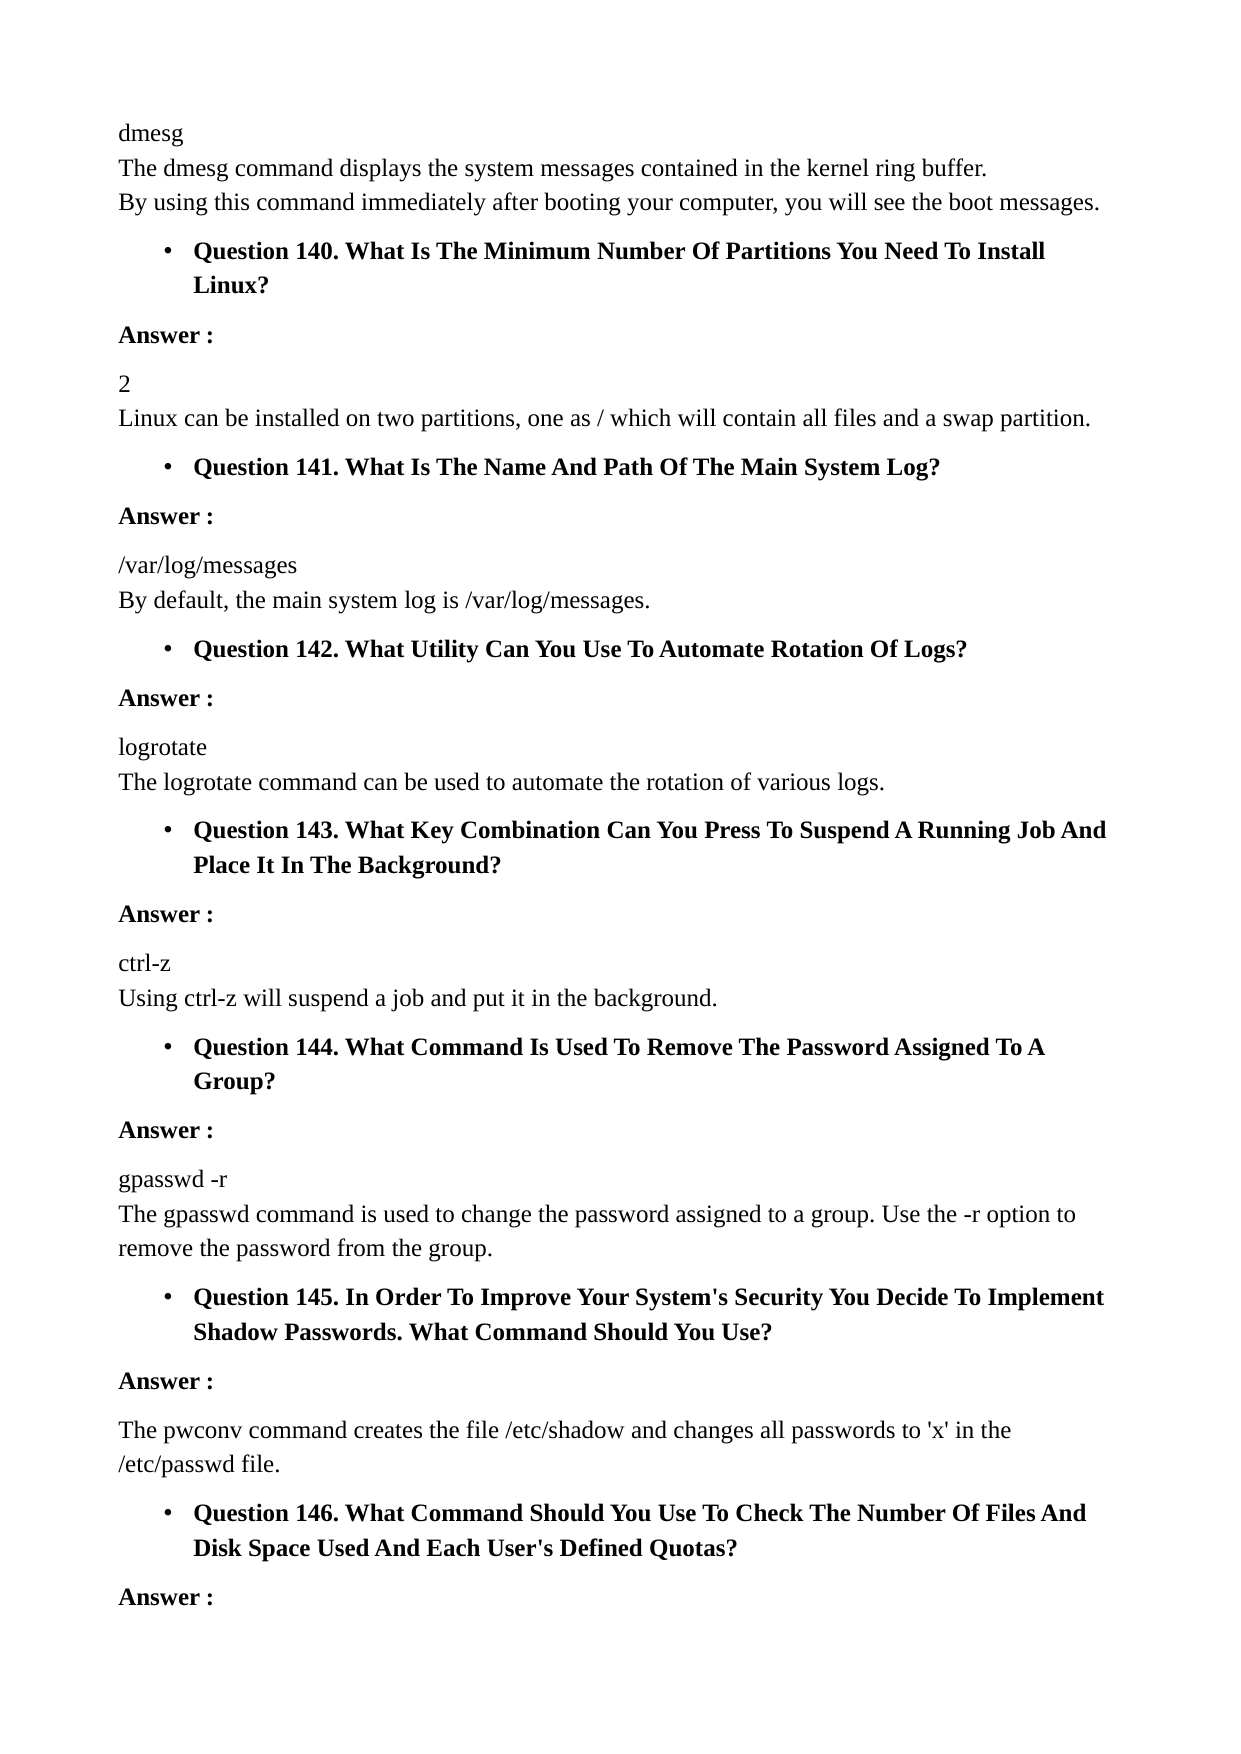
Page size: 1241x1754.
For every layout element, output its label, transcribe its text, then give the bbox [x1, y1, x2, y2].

text Answer : [118, 501, 1122, 530]
text 2 Linux can be installed on two partitions, one as / which will contain all files and a swap partition. [118, 369, 1122, 432]
text Answer : [118, 1582, 1122, 1611]
text Answer : [118, 1115, 1122, 1144]
list Question 146. What Command Should You Use To Check The Number Of Files And Disk Space Used And Each User's Defined Quotas? [164, 1498, 1122, 1562]
text dmesg The dmesg command displays the system messages contained in the kernel ring buffer. By using this command immediately after booting your computer, you will see the boot messages. [118, 118, 1122, 216]
list Question 140. What Is The Minimum Number Of Partitions You Need To Install Linux? [164, 236, 1122, 299]
text ctrl-z Using ctrl-z will suspend a job and put it in the background. [118, 948, 1122, 1011]
list Question 145. In Order To Improve Your System's Security You Decide To Implement Shadow Passwords. What Command Should You Use? [164, 1282, 1122, 1346]
text /var/log/messages By default, the main system log is /var/log/messages. [118, 550, 1122, 614]
text gpasswd -r The gpasswd command is used to change the password assigned to a group. Use the -r option to remove the password from the group. [118, 1164, 1122, 1262]
text Answer : [118, 320, 1122, 348]
list Question 143. What Key Combination Can You Press To Suspend A Running Job And Place It In The Background? [164, 816, 1122, 879]
list Question 142. What Utility Can You Use To Automate Rotation Of Logs? [164, 634, 1122, 663]
text Answer : [118, 1366, 1122, 1395]
list Question 144. What Command Is Used To Remove The Password Assigned To A Group? [164, 1032, 1122, 1095]
text The pwconv command creates the file /etc/shadow and changes all passwords to 'x' in the /etc/passwd file. [118, 1415, 1122, 1478]
text Answer : [118, 683, 1122, 712]
text Answer : [118, 899, 1122, 928]
list Question 141. What Is The Name And Path Of The Main System Log? [164, 452, 1122, 481]
text logrotate The logrotate command can be used to automate the rotation of various logs. [118, 732, 1122, 795]
